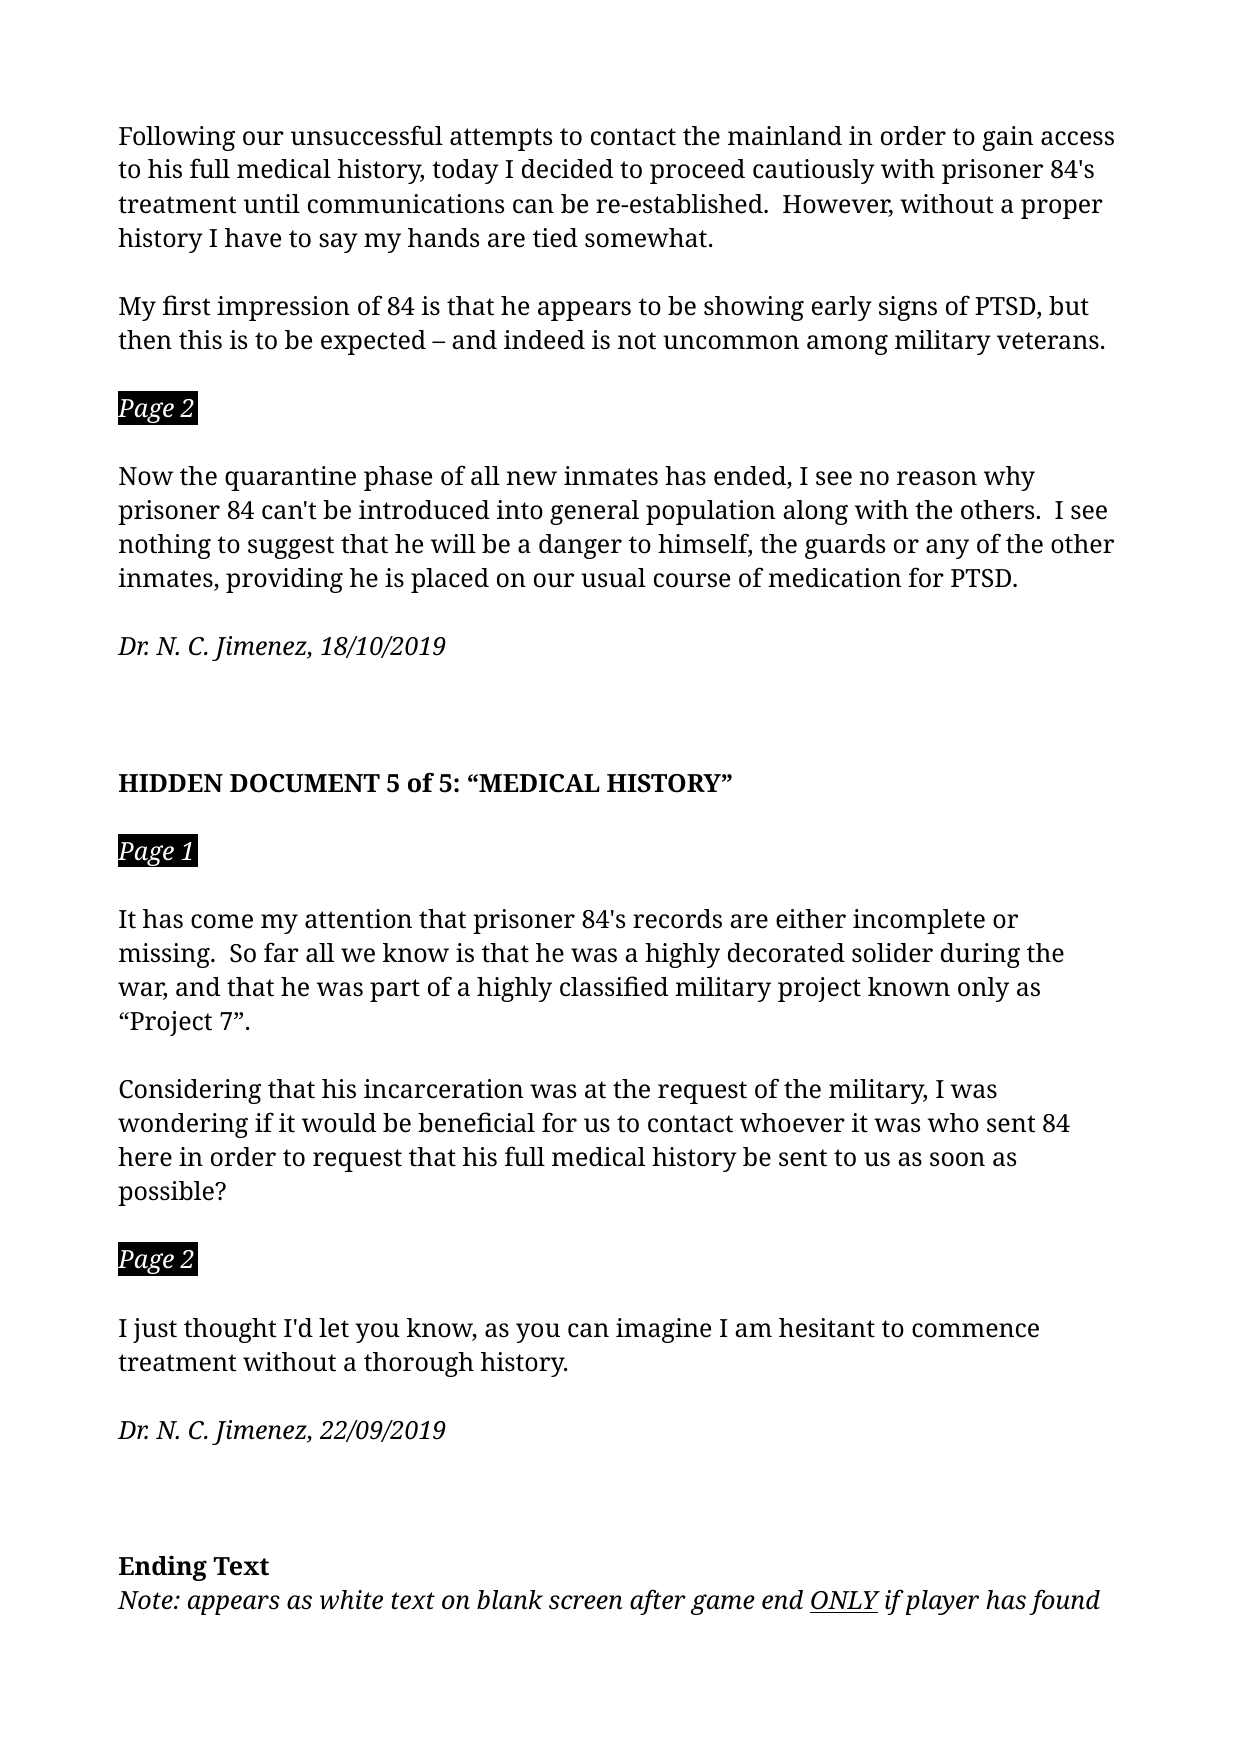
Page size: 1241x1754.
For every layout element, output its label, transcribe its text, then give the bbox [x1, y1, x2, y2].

text It has come my attention that prisoner 84's records are either incomplete or missing. So far all we know is that he was a highly decorated solider during the war, and that he was part of a highly classified military project known only as “Project 7”. [118, 902, 1122, 1038]
text Page 2 [118, 391, 1122, 425]
text HIDDEN DOCUMENT 5 of 5: “MEDICAL HISTORY” [118, 765, 1122, 799]
text Considering that his incarceration was at the request of the military, I was wondering if it would be beneficial for us to contact whoever it was who sent 84 here in order to request that his full medical history be sent to us as soon as possible? [118, 1072, 1122, 1208]
text Dr. N. C. Jimenez, 18/10/2019 [118, 629, 1122, 663]
text I just thought I'd let you know, as you can imagine I am hesitant to commence treatment without a thorough history. [118, 1310, 1122, 1378]
text Ending Text [118, 1549, 1122, 1583]
text Note: appears as white text on blank screen after game end ONLY if player has found [118, 1583, 1122, 1617]
text My first impression of 84 is that he appears to be showing early signs of PTSD, but then this is to be expected – and indeed is not uncommon among military veterans. [118, 288, 1122, 357]
text Dr. N. C. Jimenez, 22/09/2019 [118, 1412, 1122, 1447]
text Page 2 [118, 1242, 1122, 1276]
text Following our unsuccessful attempts to contact the mainland in order to gain access to his full medical history, today I decided to proceed cautiously with prisoner 84's treatment until communications can be re-established. However, without a proper history I have to say my hands are tied somewhat. [118, 118, 1122, 254]
text Page 1 [118, 833, 1122, 867]
text Now the quarantine phase of all new inmates has ended, I see no reason why prisoner 84 can't be introduced into general population along with the others. I see nothing to suggest that he will be a danger to himself, the guards or any of the other inmates, providing he is placed on our usual course of medication for PTSD. [118, 459, 1122, 595]
